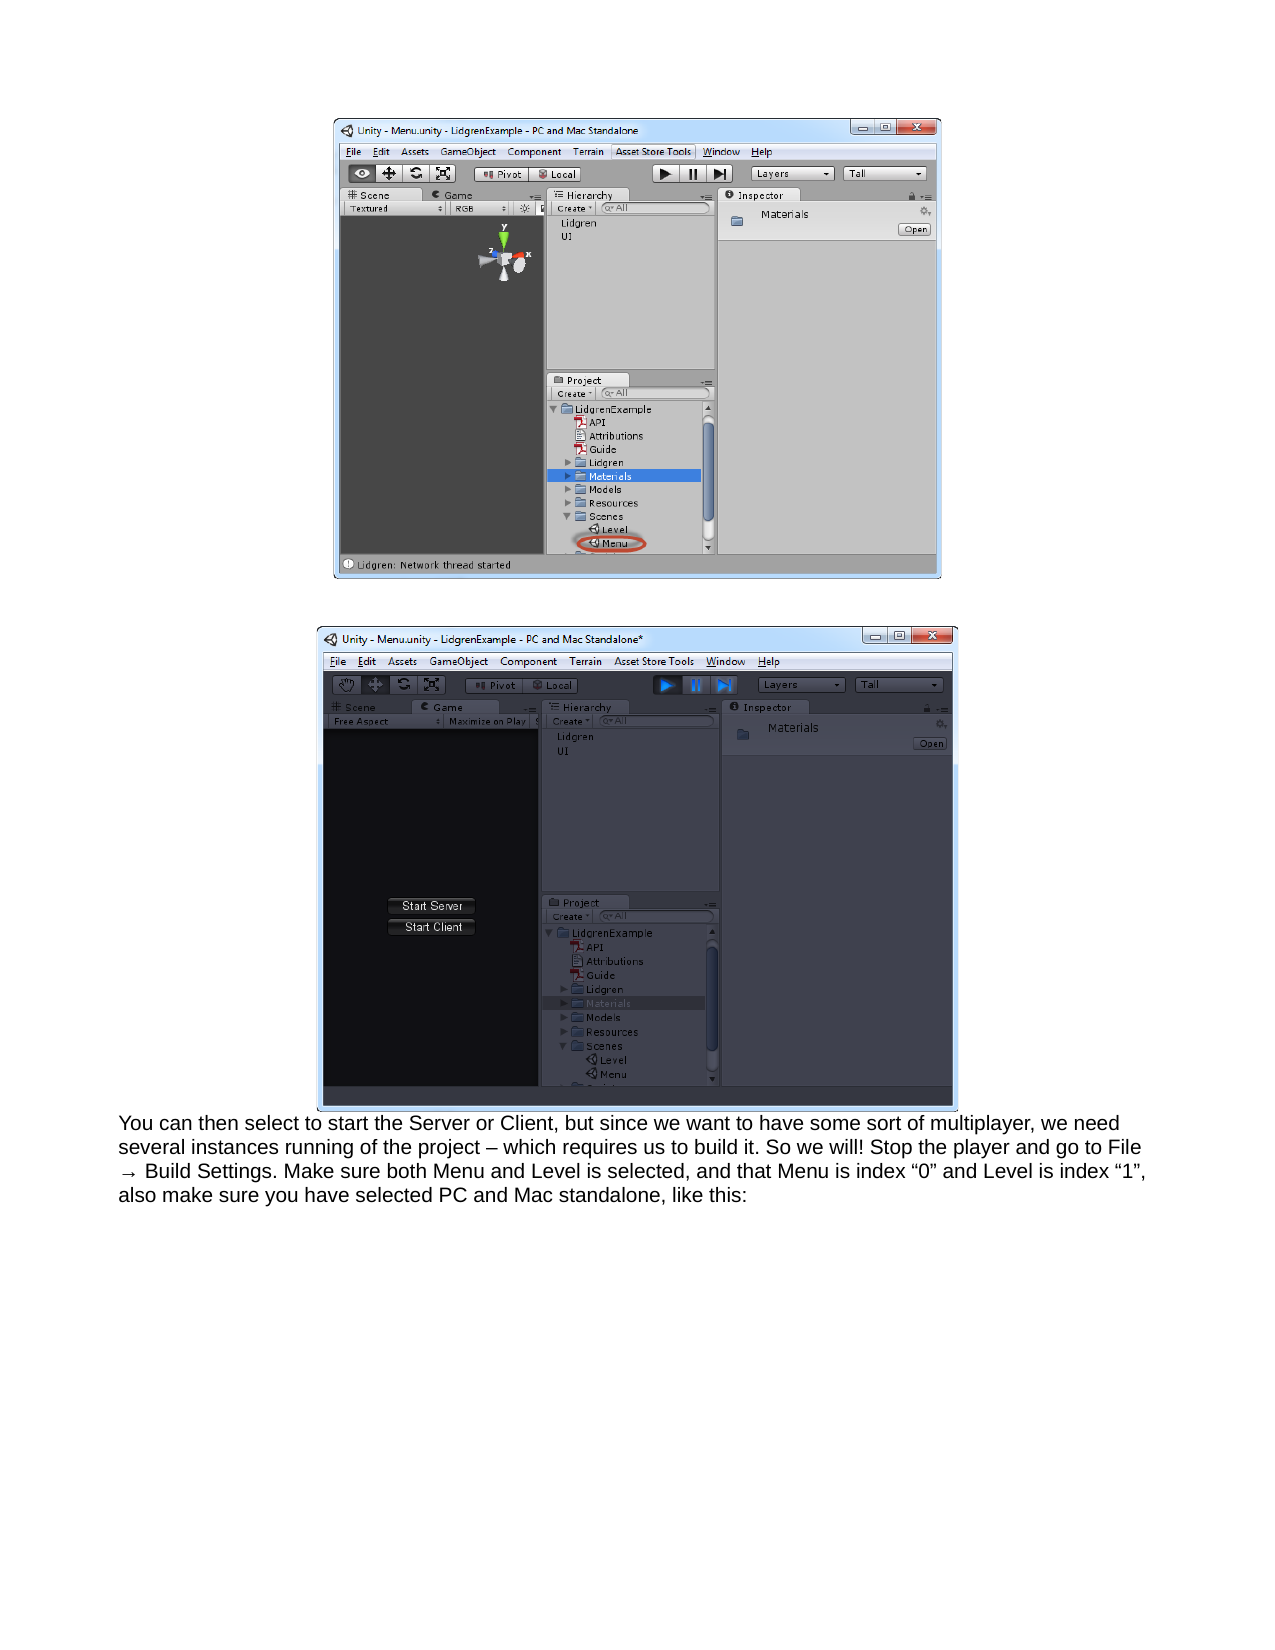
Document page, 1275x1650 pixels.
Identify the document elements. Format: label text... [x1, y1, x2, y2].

text You can then select to start the Server or Client, but since we want to have some sort of multiplayer, we need several instances running of the project – which requires us to build it. So we will! Stop the player and go to File → Build Settings. Make sure both Menu and Level is selected, and that Menu is index “0” and Level is index “1”, also make sure you have selected PC and Mac standalone, like this: [118, 1014, 1157, 1207]
picture [333, 118, 942, 579]
picture [316, 626, 959, 1112]
